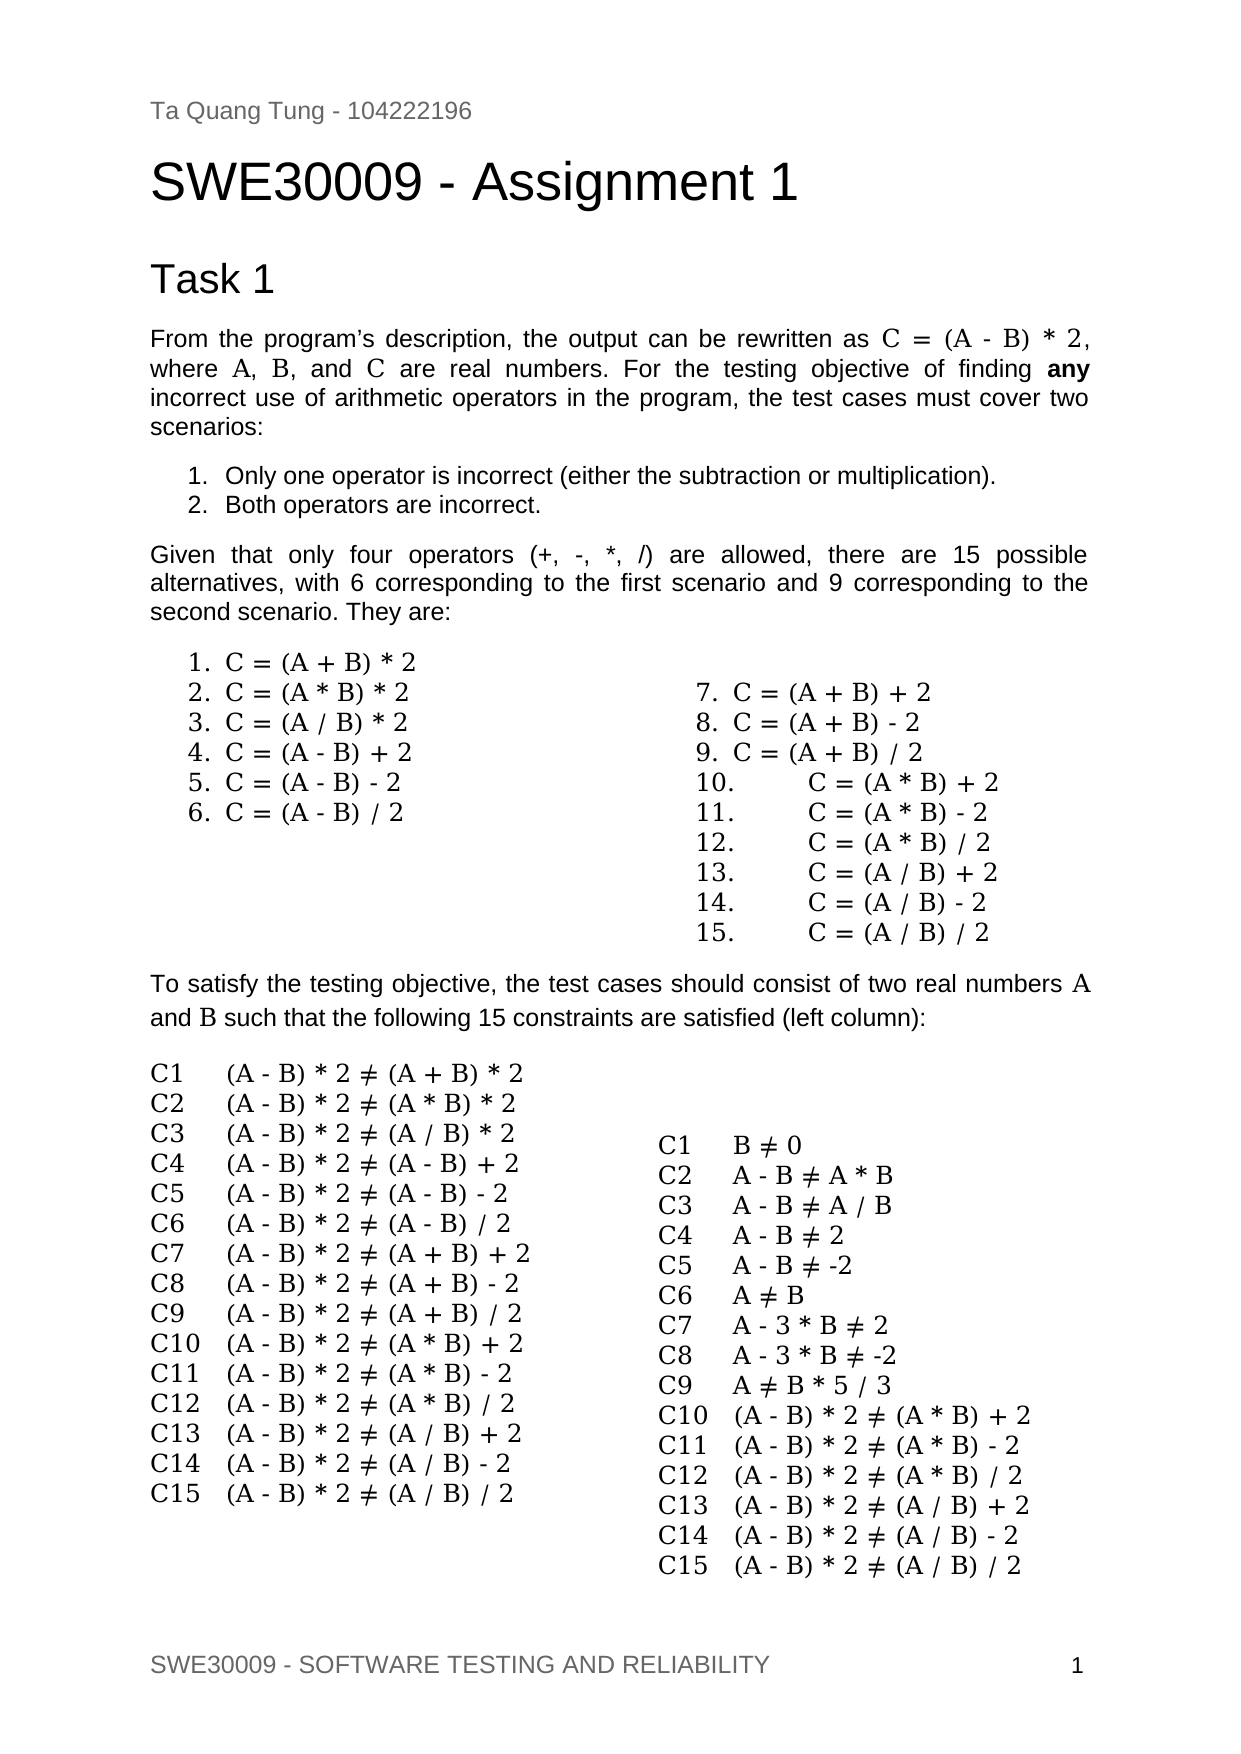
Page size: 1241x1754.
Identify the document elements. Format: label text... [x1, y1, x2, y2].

text C11 (A - B) * 2 ≠ (A * B) - 2 [150, 1357, 583, 1387]
text C14 (A - B) * 2 ≠ (A / B) - 2 [658, 1519, 1090, 1549]
list Both operators are incorrect. [187, 490, 1090, 519]
text C14 (A - B) * 2 ≠ (A / B) - 2 [150, 1447, 583, 1477]
text C9 A ≠ B * 5 / 3 [658, 1369, 1090, 1399]
text C8 A - 3 * B ≠ -2 [658, 1339, 1090, 1369]
list C = (A + B) * 2 [187, 647, 583, 677]
text C11 (A - B) * 2 ≠ (A * B) - 2 [658, 1429, 1090, 1459]
text C15 (A - B) * 2 ≠ (A / B) / 2 [150, 1477, 583, 1507]
text C7 A - 3 * B ≠ 2 [658, 1309, 1090, 1339]
text C6 A ≠ B [658, 1279, 1090, 1309]
list C = (A - B) - 2 [187, 767, 583, 797]
list C = (A + B) - 2 [695, 707, 1090, 737]
list C = (A / B) - 2 [695, 887, 1090, 917]
list C = (A / B) * 2 [187, 707, 583, 737]
list C = (A * B) - 2 [695, 797, 1090, 827]
text C4 (A - B) * 2 ≠ (A - B) + 2 [150, 1147, 583, 1177]
text C10 (A - B) * 2 ≠ (A * B) + 2 [150, 1327, 583, 1357]
text C15 (A - B) * 2 ≠ (A / B) / 2 [658, 1549, 1090, 1579]
text C3 (A - B) * 2 ≠ (A / B) * 2 [150, 1117, 583, 1147]
text C5 A - B ≠ -2 [658, 1249, 1090, 1279]
text C10 (A - B) * 2 ≠ (A * B) + 2 [658, 1399, 1090, 1429]
text To satisfy the testing objective, the test cases should consist of two real numbers A and B such that the following 15 constraints are satisfied (left column): [150, 967, 1090, 1032]
text C4 A - B ≠ 2 [658, 1219, 1090, 1249]
text C12 (A - B) * 2 ≠ (A * B) / 2 [658, 1459, 1090, 1489]
list C = (A + B) / 2 [695, 737, 1090, 767]
list C = (A * B) / 2 [695, 827, 1090, 857]
list C = (A / B) + 2 [695, 857, 1090, 887]
title SWE30009 - Assignment 1 [150, 150, 1090, 212]
text C2 A - B ≠ A * B [658, 1159, 1090, 1189]
text C12 (A - B) * 2 ≠ (A * B) / 2 [150, 1387, 583, 1417]
text C8 (A - B) * 2 ≠ (A + B) - 2 [150, 1267, 583, 1297]
text C9 (A - B) * 2 ≠ (A + B) / 2 [150, 1297, 583, 1327]
list Only one operator is incorrect (either the subtraction or multiplication). [187, 461, 1090, 490]
text C13 (A - B) * 2 ≠ (A / B) + 2 [150, 1417, 583, 1447]
subtitle Task 1 [150, 254, 1090, 302]
text C6 (A - B) * 2 ≠ (A - B) / 2 [150, 1207, 583, 1237]
list C = (A / B) / 2 [695, 917, 1090, 947]
text C1 B ≠ 0 [658, 1129, 1090, 1159]
list C = (A - B) + 2 [187, 737, 583, 767]
list C = (A + B) + 2 [695, 677, 1090, 707]
list C = (A * B) * 2 [187, 677, 583, 707]
text C7 (A - B) * 2 ≠ (A + B) + 2 [150, 1237, 583, 1267]
text C13 (A - B) * 2 ≠ (A / B) + 2 [658, 1489, 1090, 1519]
text From the program’s description, the output can be rewritten as C = (A - B) * 2, where A, B, and C are real numbers. For the testing objective of finding any incorrect use of arithmetic operators in the program, the test cases must cover two scenarios: [150, 323, 1090, 440]
text C2 (A - B) * 2 ≠ (A * B) * 2 [150, 1087, 583, 1117]
list C = (A - B) / 2 [187, 797, 583, 827]
text Given that only four operators (+, -, *, /) are allowed, there are 15 possible alternatives, with 6 corresponding to the first scenario and 9 corresponding to the second scenario. They are: [150, 539, 1090, 626]
text C1 (A - B) * 2 ≠ (A + B) * 2 [150, 1057, 583, 1087]
text C3 A - B ≠ A / B [658, 1189, 1090, 1219]
list C = (A * B) + 2 [695, 767, 1090, 797]
text C5 (A - B) * 2 ≠ (A - B) - 2 [150, 1177, 583, 1207]
